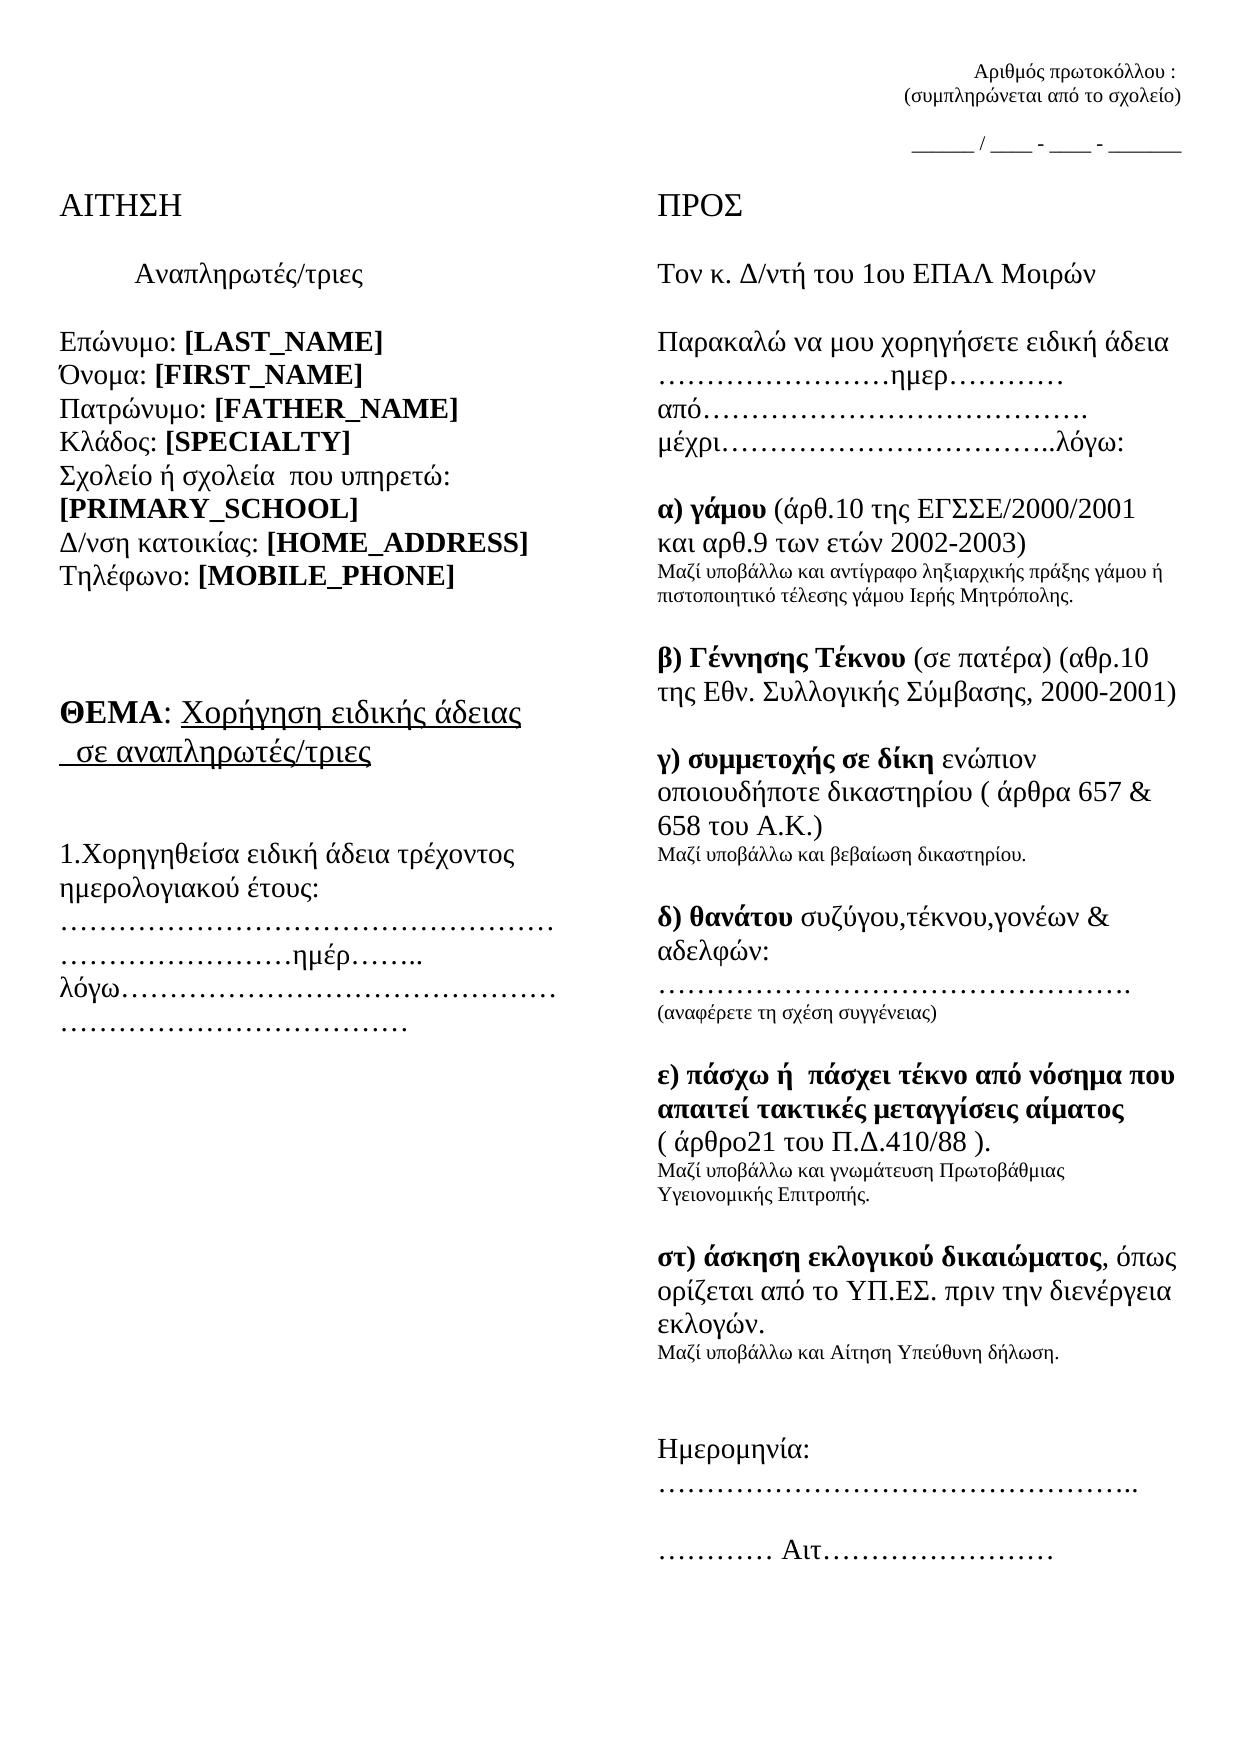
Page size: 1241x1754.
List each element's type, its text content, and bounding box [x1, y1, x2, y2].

text β) Γέννησης Τέκνου (σε πατέρα) (αθρ.10 της Εθν. Συλλογικής Σύμβασης, 2000-2001) [657, 640, 1181, 707]
text Παρακαλώ να μου χορηγήσετε ειδική άδεια [657, 324, 1181, 357]
text Δ/νση κατοικίας: [HOME_ADDRESS] [59, 525, 583, 558]
text Αναπληρωτές/τριες [59, 223, 583, 290]
text Τηλέφωνο: [MOBILE_PHONE] [59, 558, 583, 592]
text α) γάμου (άρθ.10 της ΕΓΣΣΕ/2000/2001 και αρθ.9 των ετών 2002-2003) [657, 491, 1181, 558]
text Ημερομηνία:………………………………………….. [657, 1431, 1181, 1498]
text ……………………ημερ…………από…………………………………. μέχρι……………………………..λόγω: [657, 357, 1181, 458]
text ………… Αιτ…………………… [657, 1532, 1181, 1566]
text Όνομα: [FIRST_NAME] [59, 357, 583, 391]
text Μαζί υποβάλλω και γνωμάτευση Πρωτοβάθμιας Υγειονομικής Επιτροπής. [657, 1158, 1181, 1206]
text στ) άσκηση εκλογικού δικαιώματος, όπως ορίζεται από το ΥΠ.ΕΣ. πριν την διενέργεια εκλογών. [657, 1239, 1181, 1340]
text Μαζί υποβάλλω και βεβαίωση δικαστηρίου. [657, 841, 1181, 866]
text Επώνυμο: [LAST_NAME] [59, 324, 583, 357]
text Μαζί υποβάλλω και αντίγραφο ληξιαρχικής πράξης γάμου ή πιστοποιητικό τέλεσης γάμου Ιερής Μητρόπολης. [657, 558, 1181, 607]
text γ) συμμετοχής σε δίκη ενώπιον οποιουδήποτε δικαστηρίου ( άρθρα 657 & 658 του Α.Κ.) [657, 741, 1181, 841]
text ΑΙΤΗΣΗ [59, 185, 583, 223]
text 1.Χορηγηθείσα ειδική άδεια τρέχοντος ημερολογιακού έτους: [59, 836, 583, 903]
text Μαζί υποβάλλω και Αίτηση Υπεύθυνη δήλωση. [657, 1340, 1181, 1364]
text Τον κ. Δ/ντή του 1ου ΕΠΑΛ Μοιρών [657, 257, 1181, 290]
text λόγω……………………………………………………………………… [59, 971, 583, 1038]
text ε) πάσχω ή πάσχει τέκνο από νόσημα που απαιτεί τακτικές μεταγγίσεις αίματος ( άρθρο21 του Π.Δ.410/88 ). [657, 1057, 1181, 1158]
text Πατρώνυμο: [FATHER_NAME] [59, 391, 583, 424]
text ΘΕΜΑ: Χορήγηση ειδικής άδειας [59, 693, 583, 731]
text …………………………………………………………………ημέρ…….. [59, 903, 583, 971]
text Κλάδος: [SPECIALTY] [59, 424, 583, 458]
text δ) θανάτου συζύγου,τέκνου,γονέων & αδελφών:…………………………………………. [657, 899, 1181, 1000]
text σε αναπληρωτές/τριες [59, 731, 583, 769]
text (αναφέρετε τη σχέση συγγένειας) [657, 1000, 1181, 1024]
text ΠΡΟΣ [657, 185, 1181, 223]
text Σχολείο ή σχολεία που υπηρετώ: [PRIMARY_SCHOOL] [59, 458, 583, 525]
